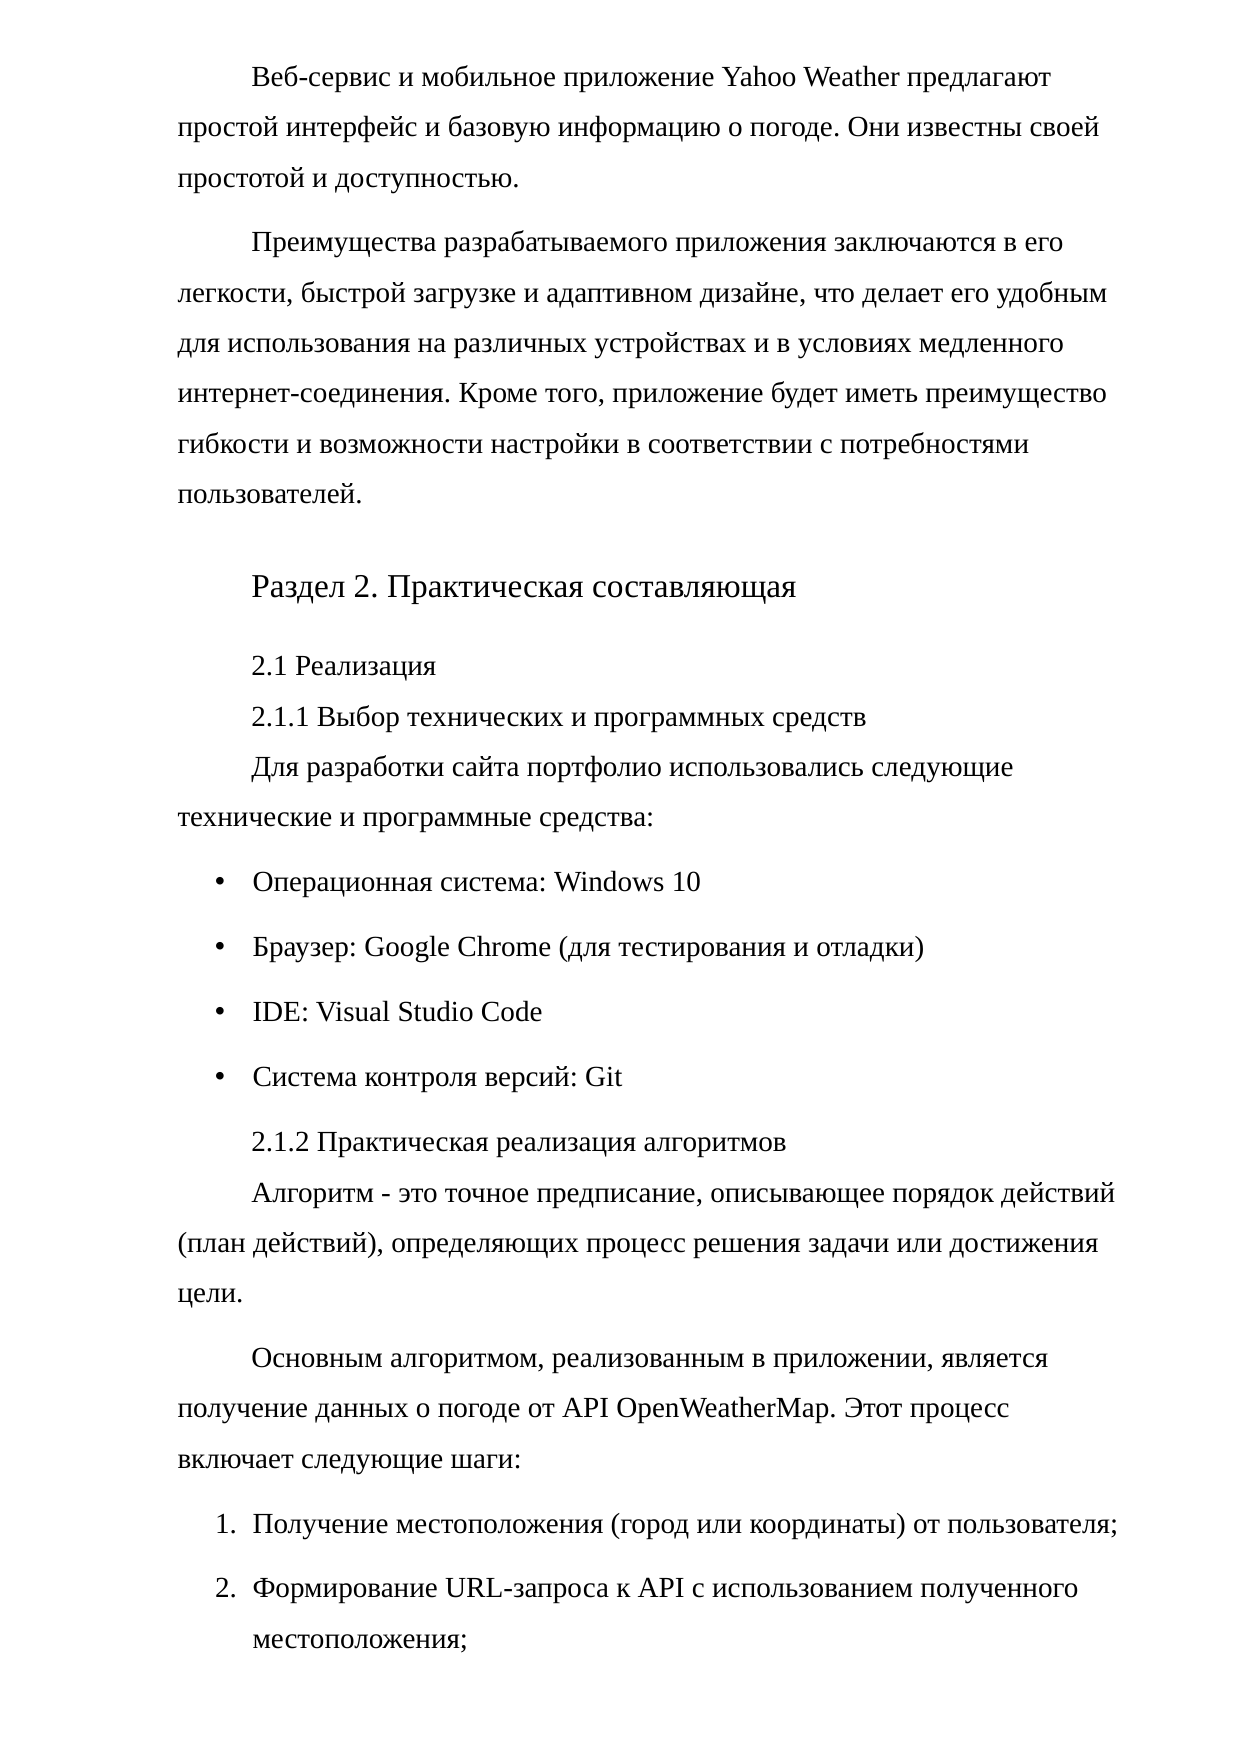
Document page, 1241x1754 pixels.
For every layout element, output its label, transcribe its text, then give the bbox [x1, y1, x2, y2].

subtitle Раздел 2. Практическая составляющая [177, 566, 1122, 604]
subtitle 2.1 Реализация [177, 648, 1122, 682]
text Преимущества разрабатываемого приложения заключаются в его легкости, быстрой загрузке и адаптивном дизайне, что делает его удобным для использования на различных устройствах и в условиях медленного интернет-соединения. Кроме того, приложение будет иметь преимущество гибкости и возможности настройки в соответствии с потребностями пользователей. [177, 224, 1122, 510]
text Веб-сервис и мобильное приложение Yahoo Weather предлагают простой интерфейс и базовую информацию о погоде. Они известны своей простотой и доступностью. [177, 59, 1122, 193]
list Формирование URL-запроса к API с использованием полученного местоположения; [215, 1571, 1122, 1654]
list Система контроля версий: Git [215, 1059, 1122, 1093]
subtitle 2.1.1 Выбор технических и программных средств [177, 699, 1122, 732]
list Операционная система: Windows 10 [215, 864, 1122, 898]
text Для разработки сайта портфолио использовались следующие технические и программные средства: [177, 749, 1122, 833]
text Основным алгоритмом, реализованным в приложении, является получение данных о погоде от API OpenWeatherMap. Этот процесс включает следующие шаги: [177, 1340, 1122, 1474]
list Браузер: Google Chrome (для тестирования и отладки) [215, 929, 1122, 963]
list Получение местоположения (город или координаты) от пользователя; [215, 1506, 1122, 1539]
subtitle 2.1.2 Практическая реализация алгоритмов [177, 1124, 1122, 1158]
text Алгоритм - это точное предписание, описывающее порядок действий (план действий), определяющих процесс решения задачи или достижения цели. [177, 1175, 1122, 1309]
list IDE: Visual Studio Code [215, 994, 1122, 1028]
